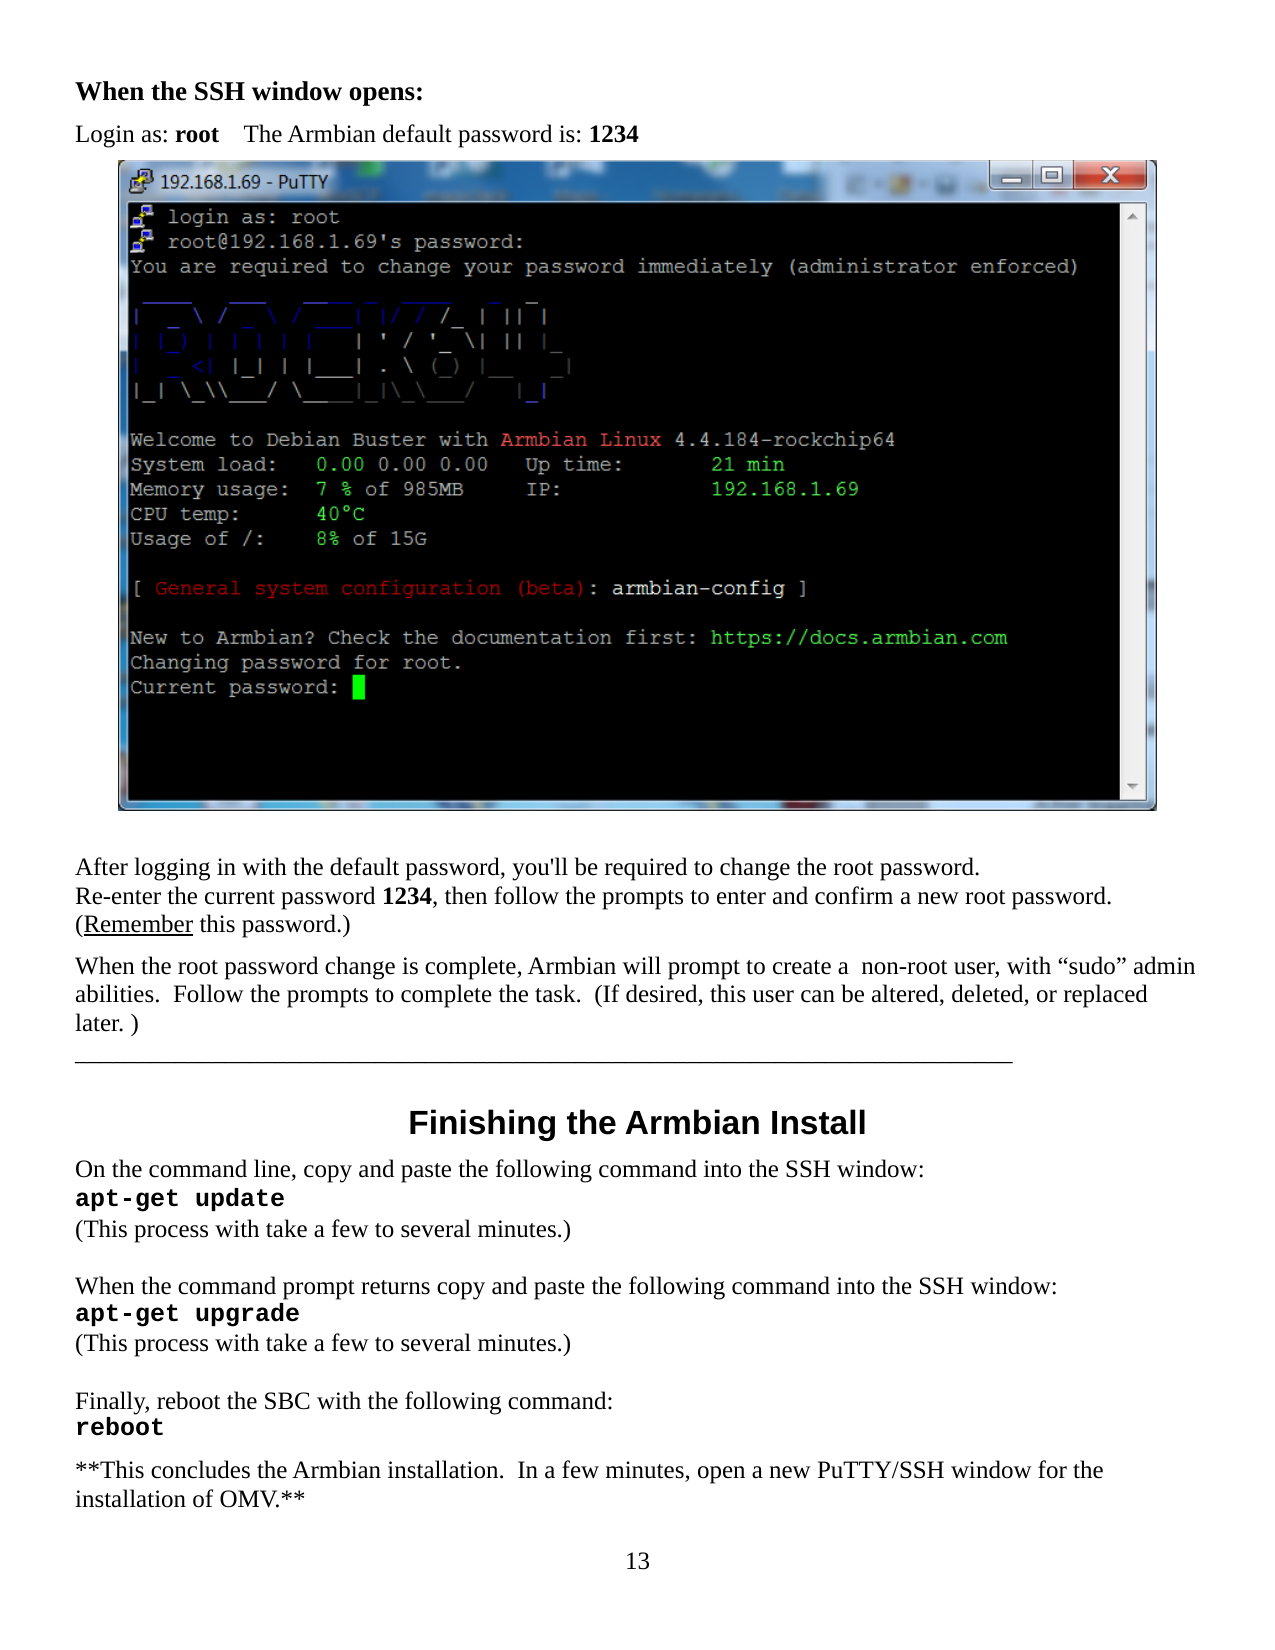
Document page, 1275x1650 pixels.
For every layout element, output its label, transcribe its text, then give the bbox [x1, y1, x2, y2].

text On the command line, copy and paste the following command into the SSH window: apt-get update (This process with take a few to several minutes.) When the command prompt returns copy and paste the following command into the SSH window: apt-get upgrade (This process with take a few to several minutes.) Finally, reboot the SBC with the following command: reboot [75, 1154, 1200, 1443]
text When the root password change is complete, Armbian will prompt to create a non-root user, with “sudo” admin abilities. Follow the prompts to complete the task. (If desired, this user can be altered, deleted, or replaced later. ) ___________________________________________________________________________ [75, 951, 1200, 1066]
picture [118, 160, 1157, 811]
text After logging in with the default password, you'll be required to change the root password. Re-enter the current password 1234, then follow the prompts to enter and confirm a new root password. (Remember this password.) [75, 852, 1200, 938]
subtitle Finishing the Armbian Install [75, 1103, 1200, 1142]
text When the SSH window opens: [75, 75, 1200, 106]
text Login as: root The Armbian default password is: 1234 [75, 119, 1200, 147]
text **This concludes the Armbian installation. In a few minutes, open a new PuTTY/SSH window for the installation of OMV.** [75, 1456, 1200, 1513]
